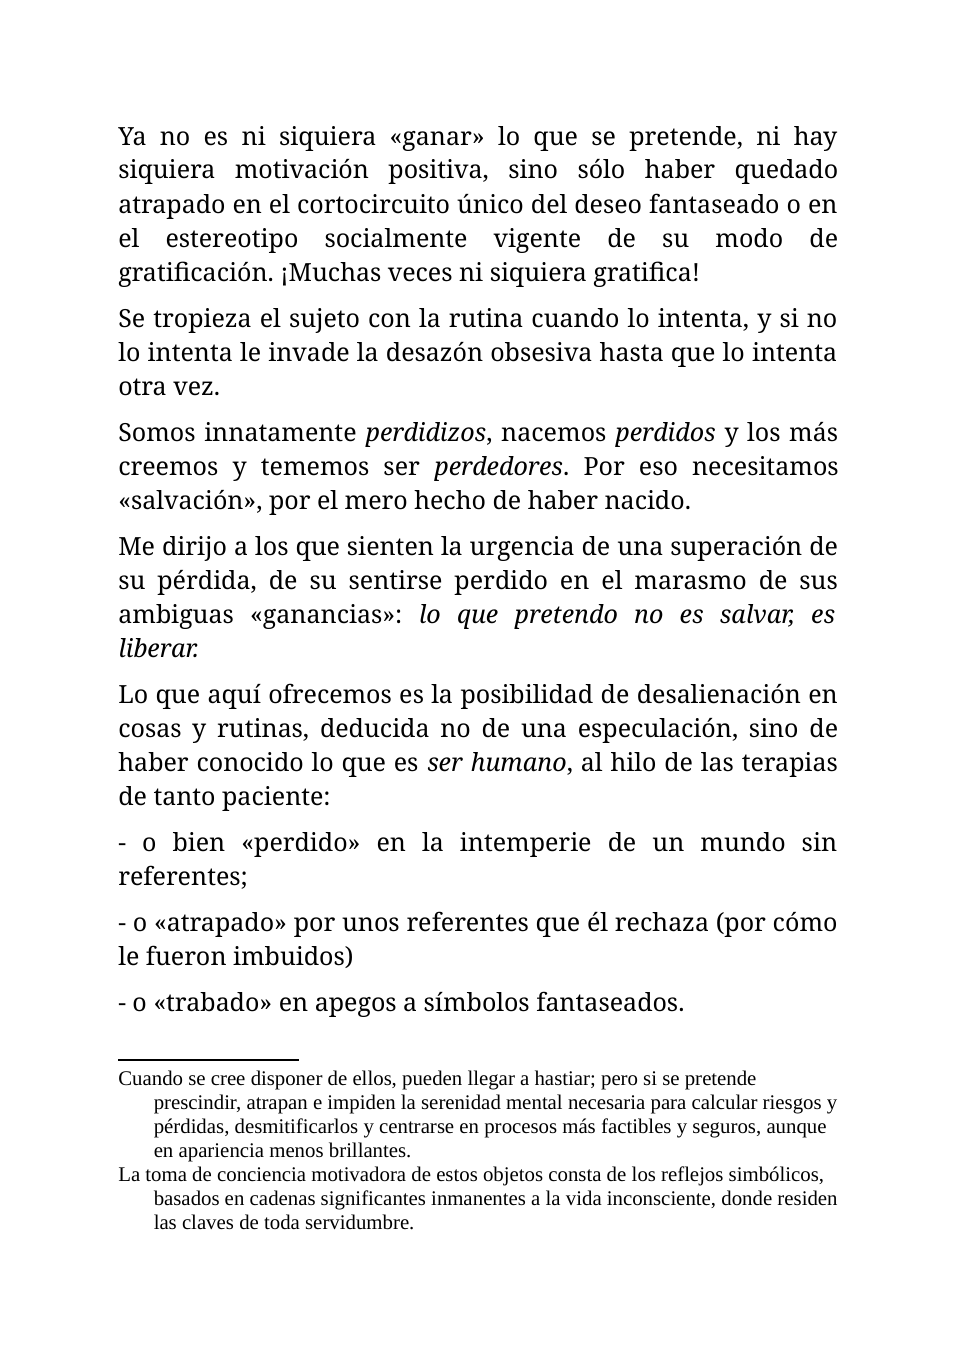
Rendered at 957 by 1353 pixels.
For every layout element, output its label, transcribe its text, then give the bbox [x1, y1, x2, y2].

text - o «atrapado» por unos referentes que él rechaza (por cómo le fueron imbuidos) [118, 905, 838, 973]
text Somos innatamente perdidizos, nacemos perdidos y los más creemos y tememos ser perdedores. Por eso necesitamos «salvación», por el mero hecho de haber nacido. [118, 414, 838, 517]
text - o bien «perdido» en la intemperie de un mundo sin referentes; [118, 825, 838, 893]
text - o «trabado» en apegos a símbolos fantaseados. [118, 985, 838, 1019]
text La toma de conciencia motivadora de estos objetos consta de los reflejos simbólicos, basados en cadenas significantes inmanentes a la vida inconsciente, donde residen las claves de toda servidumbre. [118, 1162, 838, 1234]
text Ya no es ni siquiera «ganar» lo que se pretende, ni hay siquiera motivación positiva, sino sólo haber quedado atrapado en el cortocircuito único del deseo fantaseado o en el estereotipo socialmente vigente de su modo de gratificación. ¡Muchas veces ni siquiera gratifica! [118, 118, 838, 288]
text Lo que aquí ofrecemos es la posibilidad de desalienación en cosas y rutinas, deducida no de una especulación, sino de haber conocido lo que es ser humano, al hilo de las terapias de tanto paciente: [118, 677, 838, 813]
text Me dirijo a los que sienten la urgencia de una superación de su pérdida, de su sentirse perdido en el marasmo de sus ambiguas «ganancias»: lo que pretendo no es salvar, es liberar. [118, 528, 838, 665]
text Cuando se cree disponer de ellos, pueden llegar a hastiar; pero si se pretende prescindir, atrapan e impiden la serenidad mental necesaria para calcular riesgos y pérdidas, desmitificarlos y centrarse en procesos más factibles y seguros, aunque en apariencia menos brillantes. [118, 1066, 838, 1162]
text Se tropieza el sujeto con la rutina cuando lo intenta, y si no lo intenta le invade la desazón obsesiva hasta que lo intenta otra vez. [118, 300, 838, 402]
